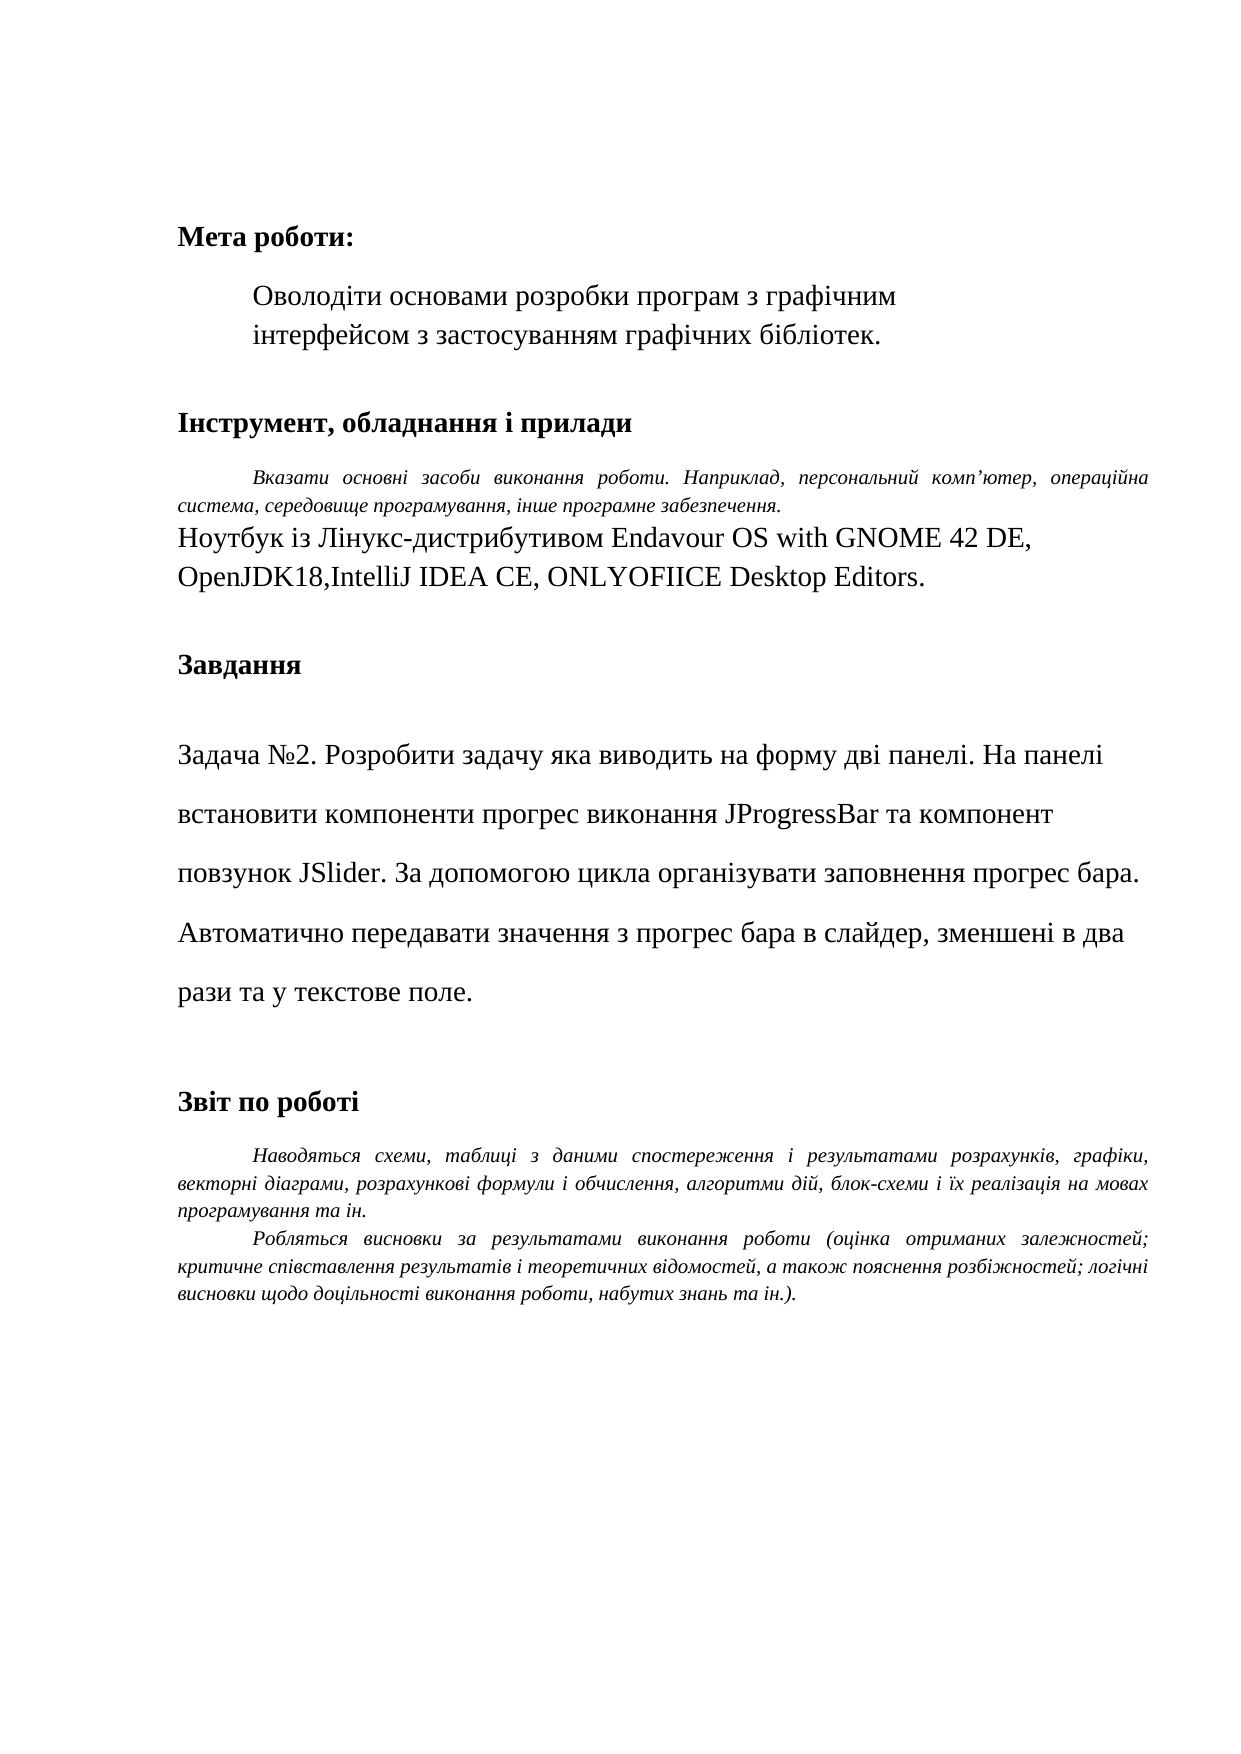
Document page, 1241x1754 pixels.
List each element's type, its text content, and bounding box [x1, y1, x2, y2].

text рази та у текстове поле. [177, 974, 1152, 1008]
text Завдання [177, 647, 1152, 681]
text Оволодіти основами розробки програм з графічним [177, 278, 1152, 312]
text встановити компоненти прогрес виконання JProgressBar та компонент [177, 796, 1152, 830]
text Мета роботи: [177, 219, 1152, 253]
text Автоматично передавати значення з прогрес бара в слайдер, зменшені в два [177, 915, 1152, 948]
text Наводяться схеми, таблиці з даними спостереження і результатами розрахунків, графіки, векторні діаграми, розрахункові формули і обчислення, алгоритми дій, блок-схеми і їх реалізація на мовах програмування та ін. [177, 1143, 1152, 1222]
text Вказати основні засоби виконання роботи. Наприклад, персональний комп’ютер, операційна система, середовище програмування, інше програмне забезпечення. [177, 465, 1152, 517]
text Робляться висновки за результатами виконання роботи (оцінка отриманих залежностей; критичне співставлення результатів і теоретичних відомостей, а також пояснення розбіжностей; логічні висновки щодо доцільності виконання роботи, набутих знань та ін.). [177, 1226, 1152, 1305]
text Задача №2. Розробити задачу яка виводить на форму дві панелі. На панелі [177, 737, 1152, 770]
text Звіт по роботі [177, 1084, 1152, 1117]
text Інструмент, обладнання і прилади [177, 406, 1152, 439]
text повзунок JSlider. За допомогою цикла організувати заповнення прогрес бара. [177, 856, 1152, 889]
text Ноутбук із Лінукс-дистрибутивом Endavour OS with GNOME 42 DE, OpenJDK18,IntelliJ IDEA CE, ONLYOFIICE Desktop Editors. [177, 520, 1152, 592]
text інтерфейсом з застосуванням графічних бібліотек. [177, 317, 1152, 351]
